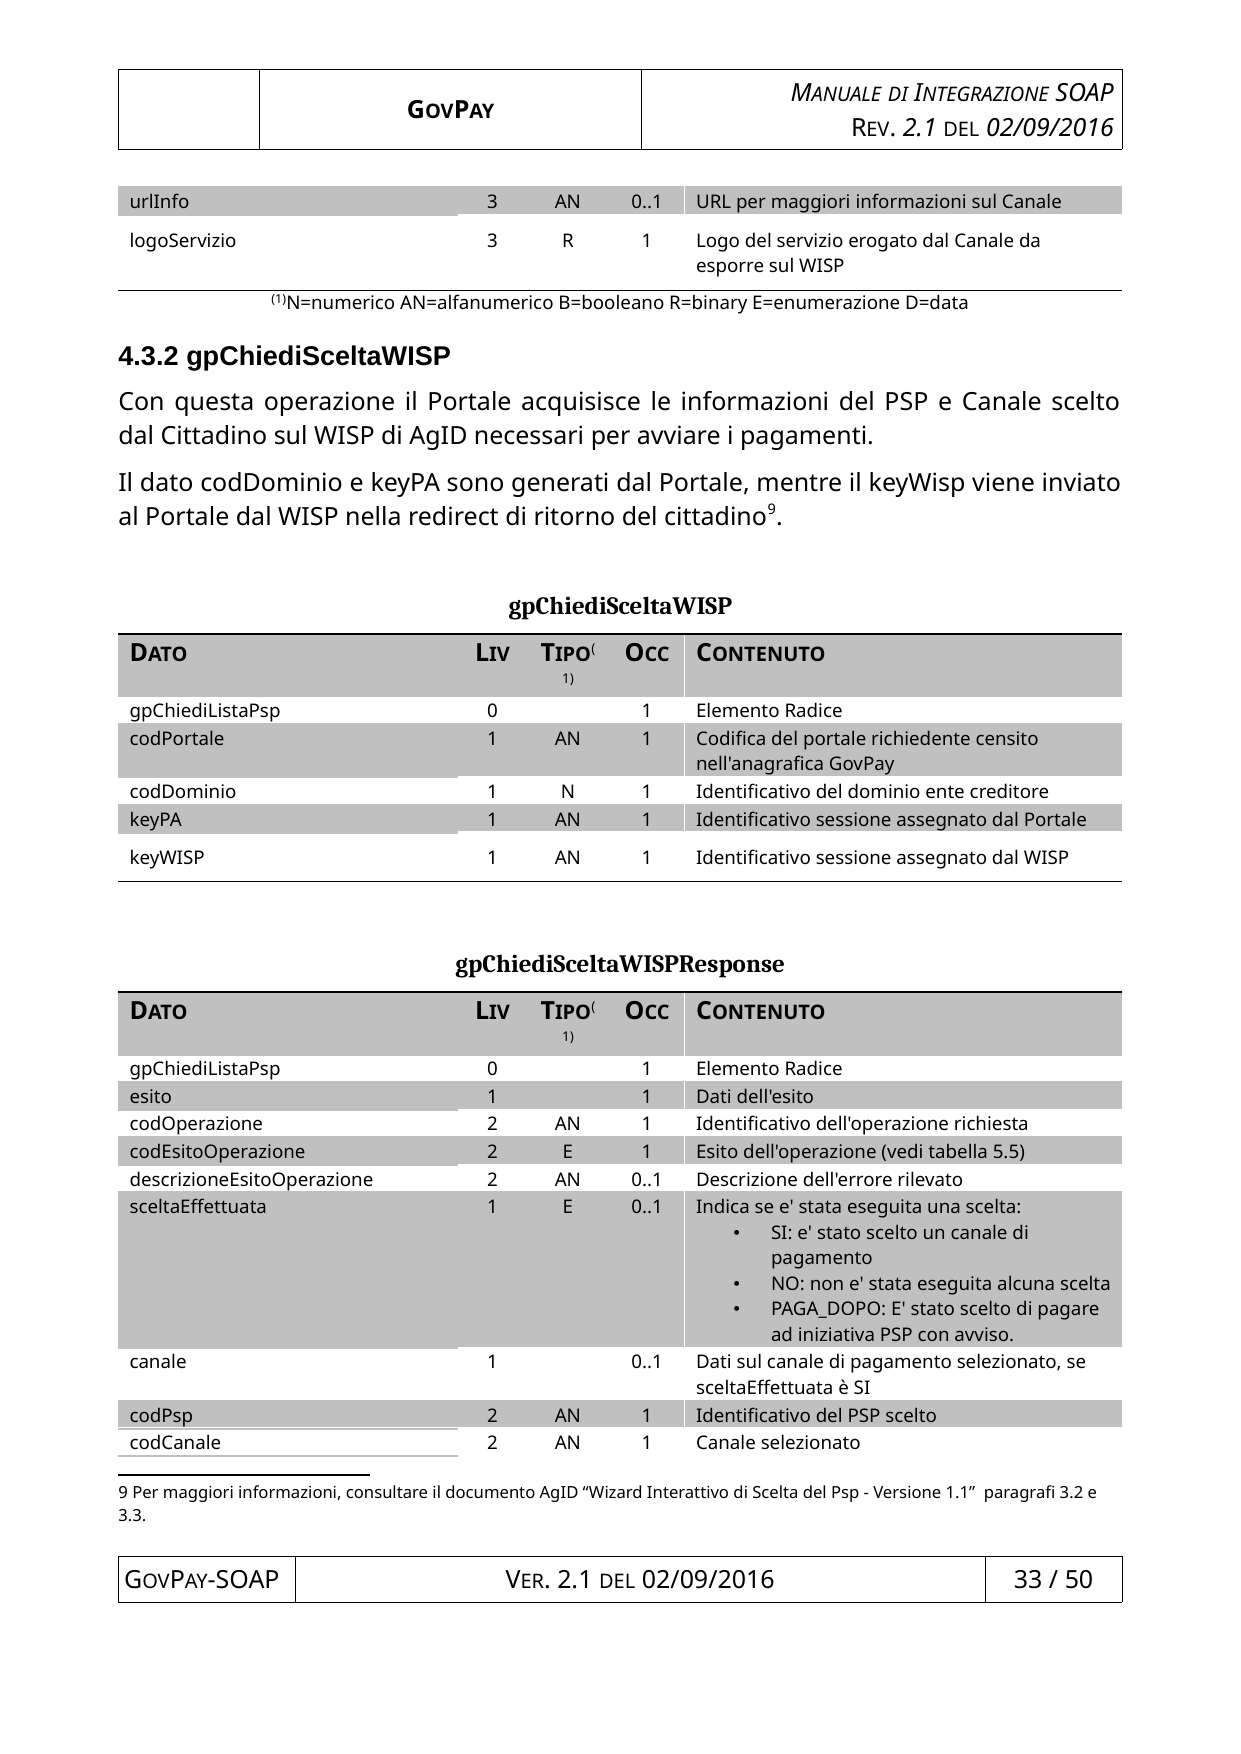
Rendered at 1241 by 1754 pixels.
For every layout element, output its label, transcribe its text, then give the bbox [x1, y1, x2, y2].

table_cell [526, 1081, 609, 1109]
table_cell AN [526, 1400, 609, 1427]
table_cell 1 [609, 1136, 684, 1164]
table_cell 0..1 [609, 1347, 684, 1400]
table_cell AN [526, 723, 609, 776]
table_cell Elemento Radice [685, 1056, 1122, 1081]
table_cell 1 [609, 1428, 684, 1455]
table_cell logoServizio [118, 216, 458, 289]
table_cell 2 [458, 1136, 526, 1164]
table_cell canale [118, 1349, 458, 1400]
table_cell Tipo(1) [526, 993, 609, 1056]
table_cell codPortale [118, 725, 458, 776]
table_cell E [526, 1191, 609, 1347]
table_cell Identificativo sessione assegnato dal WISP [685, 831, 1122, 881]
table_cell Identificativo dell'operazione richiesta [685, 1109, 1122, 1136]
table_cell keyPA [118, 806, 458, 831]
table_cell 1 [609, 214, 684, 289]
table_cell Identificativo del dominio ente creditore [685, 776, 1122, 804]
table_cell Canale selezionato [685, 1428, 1122, 1455]
table_cell 1 [458, 831, 526, 881]
text Con questa operazione il Portale acquisisce le informazioni del PSP e Canale scelto dal Cittadino sul WISP di AgID necessari per avviare i pagamenti. [118, 384, 1122, 452]
text (1)N=numerico AN=alfanumerico B=booleano R=binary E=enumerazione D=data [118, 291, 1122, 315]
table_cell 2 [458, 1400, 526, 1427]
table_cell Identificativo del PSP scelto [685, 1400, 1122, 1427]
table_cell gpChiediListaPsp [118, 698, 458, 723]
table_cell AN [526, 804, 609, 831]
table_cell 1 [458, 723, 526, 776]
table_cell sceltaEffettuata [118, 1194, 458, 1347]
table_cell [526, 1347, 609, 1400]
table_cell 1 [458, 1191, 526, 1347]
table_cell 1 [609, 831, 684, 881]
table_cell Contenuto [685, 993, 1122, 1056]
table_cell Dati sul canale di pagamento selezionato, se sceltaEffettuata è SI [685, 1347, 1122, 1400]
table_cell 1 [609, 804, 684, 831]
table_cell 0..1 [609, 1164, 684, 1191]
table_cell R [526, 214, 609, 289]
table_cell AN [526, 1164, 609, 1191]
table_cell 1 [609, 1056, 684, 1081]
table_cell N [526, 776, 609, 804]
table_cell Logo del servizio erogato dal Canale da esporre sul WISP [685, 214, 1122, 289]
table_cell esito [118, 1083, 458, 1109]
table_cell 1 [609, 723, 684, 776]
table_cell [526, 1056, 609, 1081]
table_header gpChiediSceltaWISPResponse [118, 950, 1122, 991]
table_cell 3 [458, 186, 526, 214]
table_cell AN [526, 1428, 609, 1455]
table_cell AN [526, 1109, 609, 1136]
subtitle gpChiediSceltaWISP [118, 340, 1122, 371]
table_cell Codifica del portale richiedente censito nell'anagrafica GovPay [685, 723, 1122, 776]
table_cell codOperazione [118, 1111, 458, 1136]
table_cell 2 [458, 1109, 526, 1136]
table_cell 1 [458, 804, 526, 831]
table_cell Descrizione dell'errore rilevato [685, 1164, 1122, 1191]
table_cell 2 [458, 1164, 526, 1191]
text Il dato codDominio e keyPA sono generati dal Portale, mentre il keyWisp viene inviato al Portale dal WISP nella redirect di ritorno del cittadino. [118, 464, 1122, 533]
table_cell gpChiediListaPsp [118, 1056, 458, 1081]
table_cell [526, 698, 609, 723]
table_cell 3 [458, 214, 526, 289]
table_cell Liv [458, 635, 526, 697]
table_cell 1 [609, 1081, 684, 1109]
table_cell Esito dell'operazione (vedi tabella 5.5) [685, 1136, 1122, 1164]
table_cell AN [526, 831, 609, 881]
table_cell codDominio [118, 778, 458, 804]
table_cell 1 [609, 776, 684, 804]
table_cell URL per maggiori informazioni sul Canale [685, 186, 1122, 214]
table_cell 0 [458, 698, 526, 723]
table_cell keyWISP [118, 834, 458, 881]
table_cell 1 [609, 698, 684, 723]
table_cell 2 [458, 1428, 526, 1455]
table_cell 1 [458, 1081, 526, 1109]
table_cell 1 [458, 1347, 526, 1400]
table_cell 1 [609, 1400, 684, 1427]
table_cell E [526, 1136, 609, 1164]
table_header gpChiediSceltaWISP [118, 592, 1122, 633]
table_cell Liv [458, 993, 526, 1056]
table_cell 1 [609, 1109, 684, 1136]
table_cell codCanale [118, 1430, 458, 1455]
table_cell 1 [458, 776, 526, 804]
table_cell Identificativo sessione assegnato dal Portale [685, 804, 1122, 831]
table_cell Occ [609, 993, 684, 1056]
table_cell 0 [458, 1056, 526, 1081]
table_cell codPsp [118, 1402, 458, 1427]
table_cell Dati dell'esito [685, 1081, 1122, 1109]
table_cell descrizioneEsitoOperazione [118, 1166, 458, 1191]
table_cell Indica se e' stata eseguita una scelta: SI: e' stato scelto un canale di pagamento NO: non e' stata eseguita alcuna scelta PAGA_DOPO: E' stato scelto di pagare ad iniziativa PSP con avviso. [685, 1191, 1122, 1347]
table_cell Elemento Radice [685, 698, 1122, 723]
table_cell Dato [118, 635, 458, 697]
table_cell Contenuto [685, 635, 1122, 697]
table_cell Tipo(1) [526, 635, 609, 697]
table_cell AN [526, 186, 609, 214]
text Per maggiori informazioni, consultare il documento AgID “Wizard Interattivo di Scelta del Psp - Versione 1.1” paragrafi 3.2 e 3.3. [118, 1481, 1122, 1527]
table_cell 0..1 [609, 186, 684, 214]
table_cell Dato [118, 993, 458, 1056]
table_cell urlInfo [118, 188, 458, 214]
table_cell codEsitoOperazione [118, 1138, 458, 1164]
table_cell 0..1 [609, 1191, 684, 1347]
table_cell Occ [609, 635, 684, 697]
